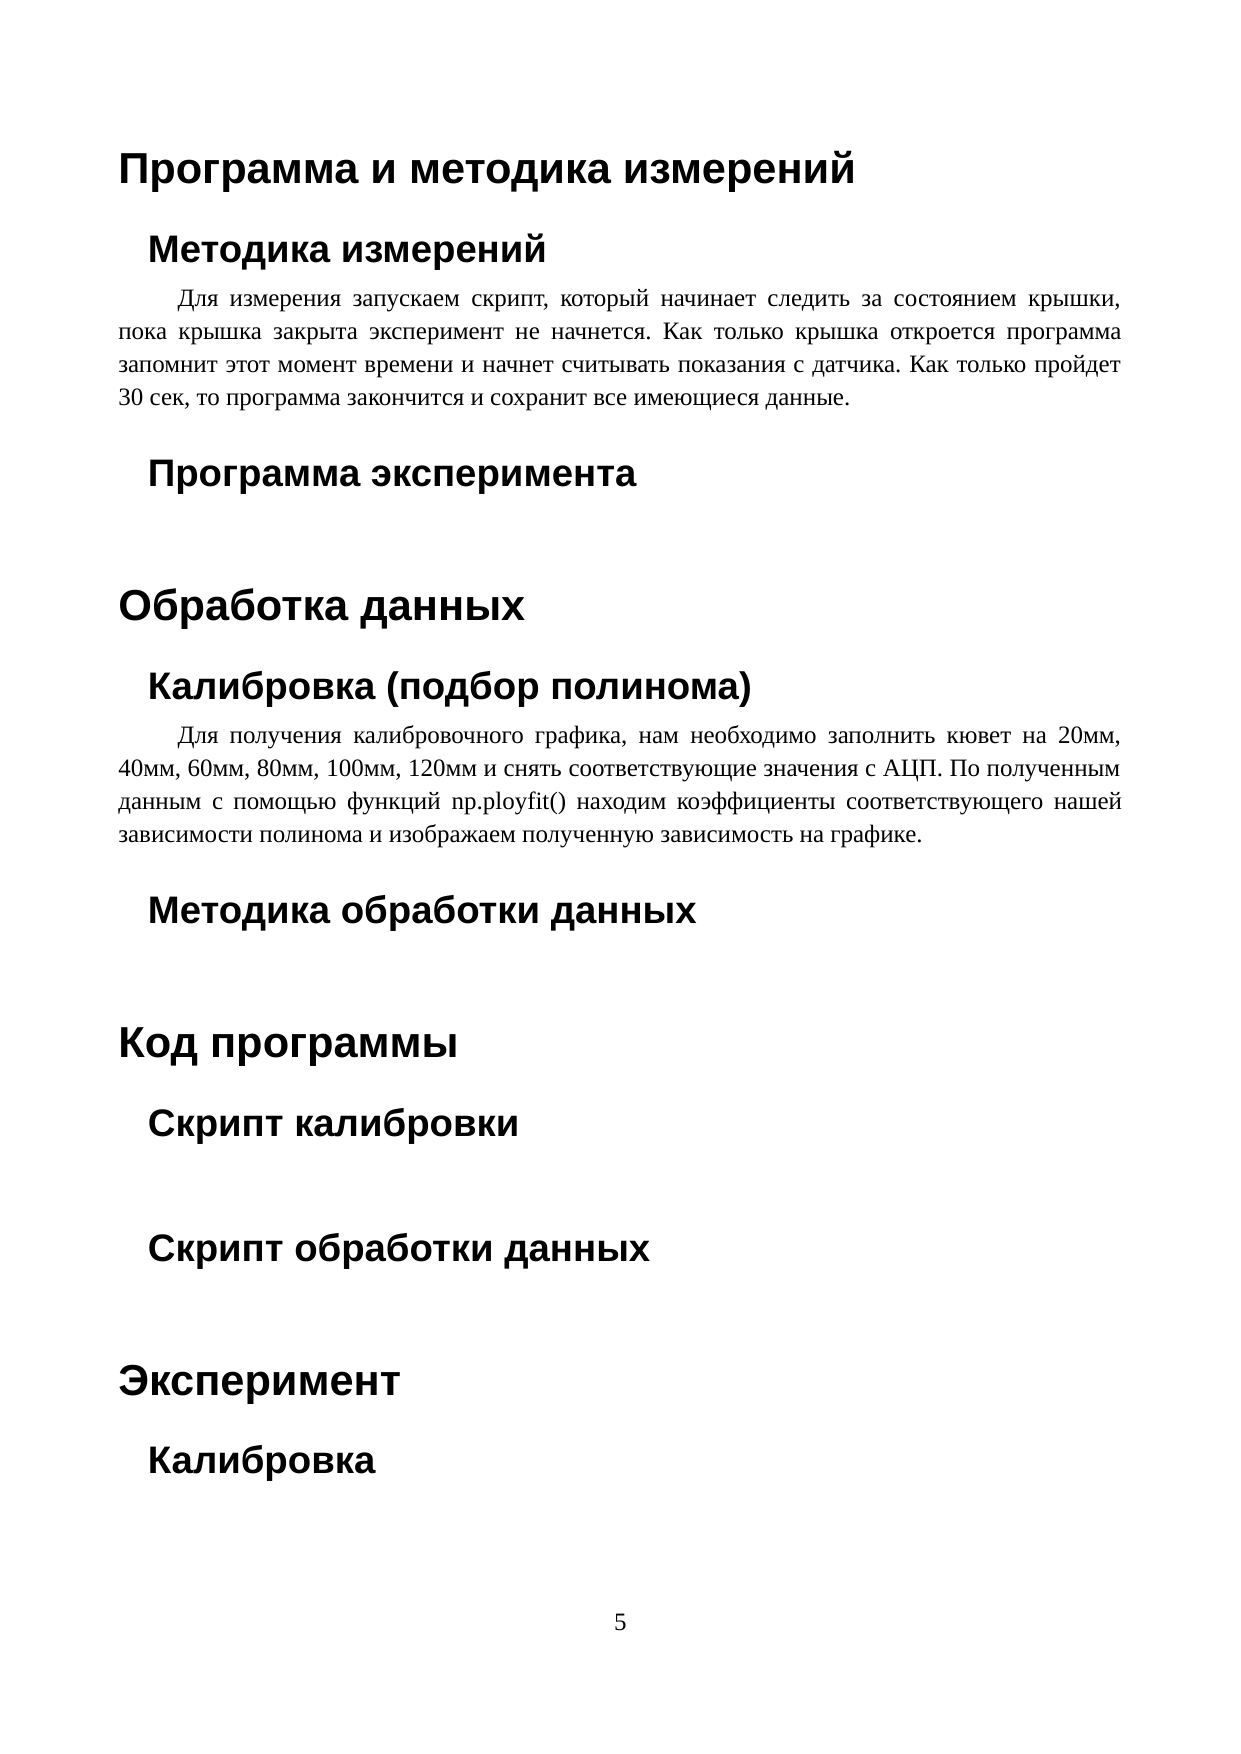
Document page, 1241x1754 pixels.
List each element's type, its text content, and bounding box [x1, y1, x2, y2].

subtitle Код программы [118, 1017, 1122, 1067]
subtitle Методика измерений [118, 226, 1122, 270]
text Для измерения запускаем скрипт, который начинает следить за состоянием крышки, пока крышка закрыта эксперимент не начнется. Как только крышка откроется программа запомнит этот момент времени и начнет считывать показания с датчика. Как только пройдет 30 сек, то программа закончится и сохранит все имеющиеся данные. [118, 283, 1122, 411]
text Для получения калибровочного графика, нам необходимо заполнить кювет на 20мм, 40мм, 60мм, 80мм, 100мм, 120мм и снять соответствующие значения с АЦП. По полученным данным с помощью функций np.ployfit() находим коэффициенты соответствующего нашей зависимости полинома и изображаем полученную зависимость на графике. [118, 720, 1122, 848]
subtitle Эксперимент [118, 1355, 1122, 1404]
subtitle Скрипт калибровки [118, 1100, 1122, 1144]
subtitle Калибровка [118, 1438, 1122, 1482]
subtitle Обработка данных [118, 580, 1122, 630]
subtitle Скрипт обработки данных [118, 1225, 1122, 1269]
subtitle Методика обработки данных [118, 887, 1122, 932]
subtitle Программа и методика измерений [118, 143, 1122, 193]
subtitle Калибровка (подбор полинома) [118, 663, 1122, 707]
subtitle Программа эксперимента [118, 451, 1122, 495]
